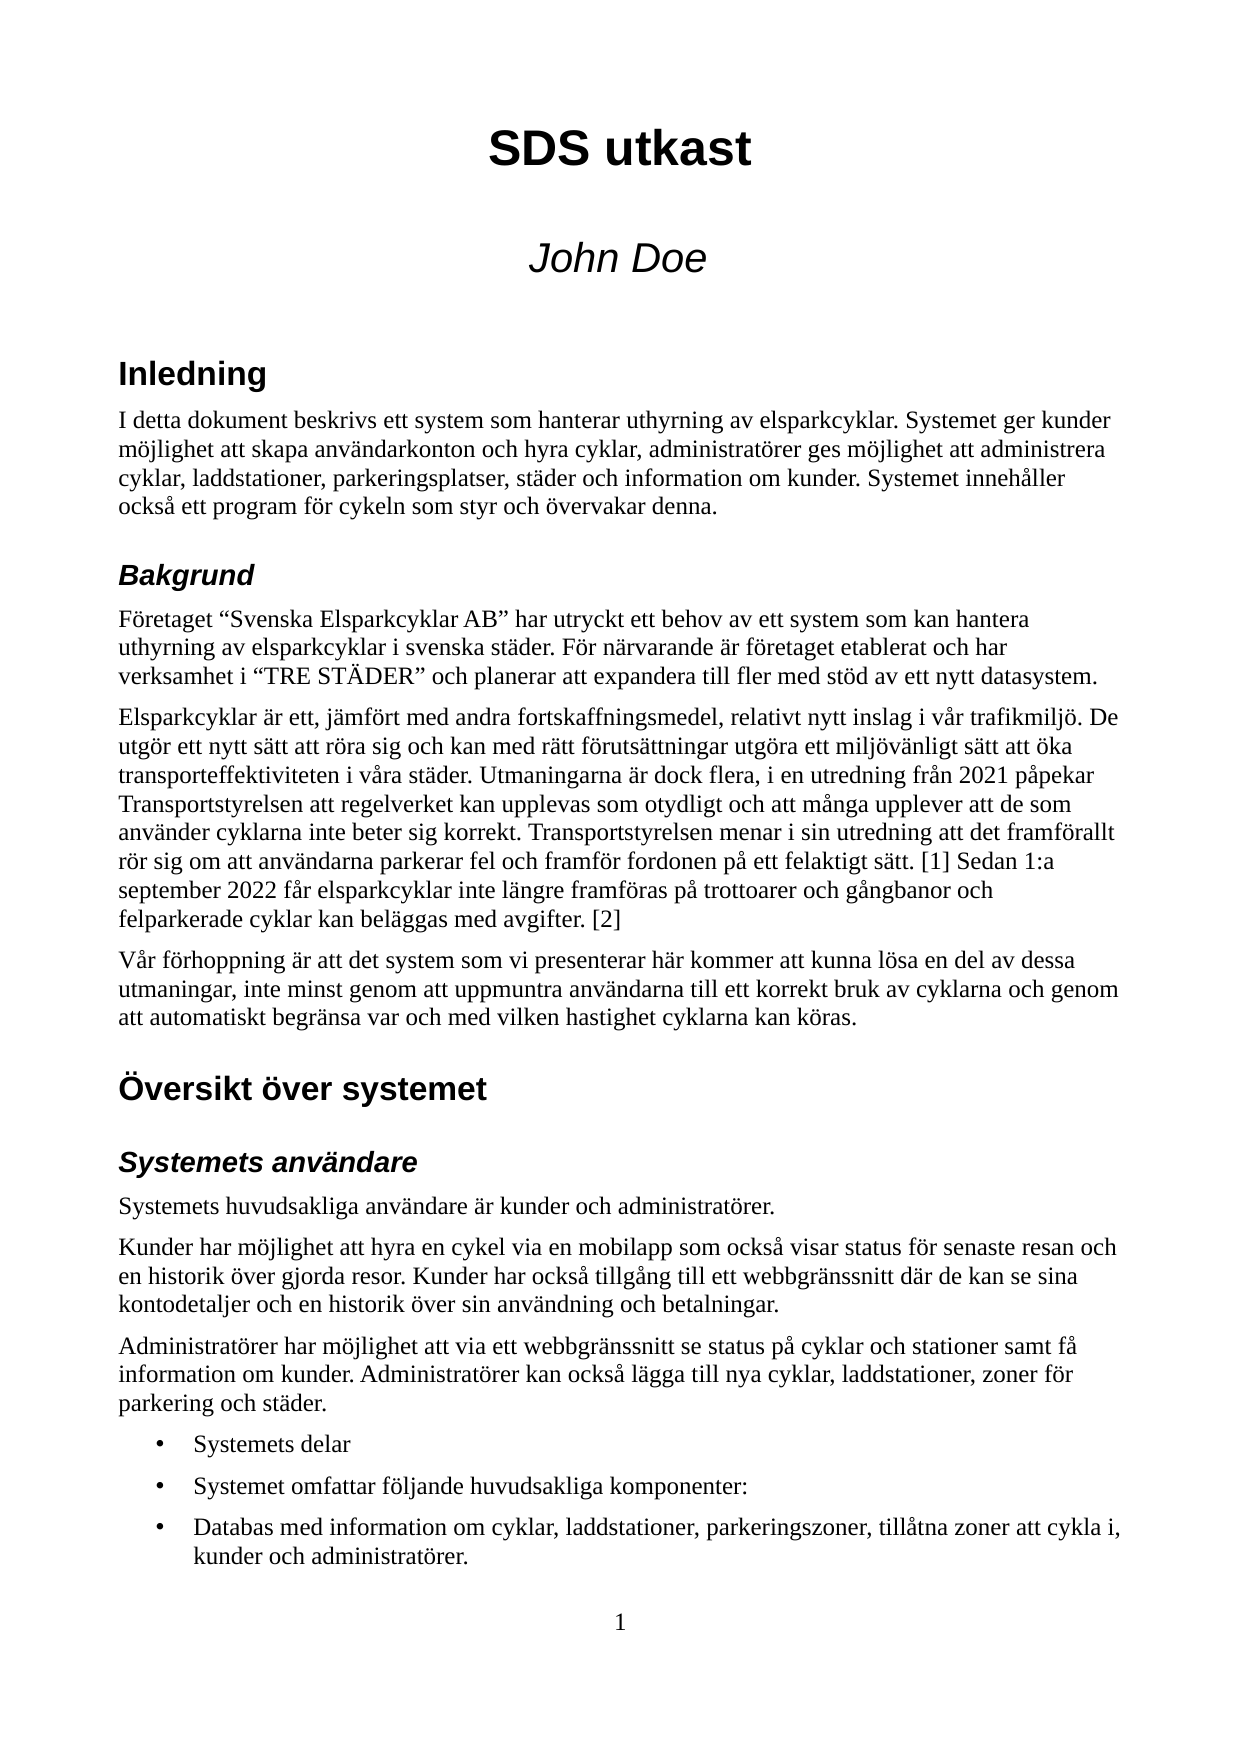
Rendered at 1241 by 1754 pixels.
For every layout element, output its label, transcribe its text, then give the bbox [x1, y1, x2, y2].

list Systemets delar [156, 1429, 1122, 1458]
text I detta dokument beskrivs ett system som hanterar uthyrning av elsparkcyklar. Systemet ger kunder möjlighet att skapa användarkonton och hyra cyklar, administratörer ges möjlighet att administrera cyklar, laddstationer, parkeringsplatser, städer och information om kunder. Systemet innehåller också ett program för cykeln som styr och övervakar denna. [118, 405, 1122, 520]
list Databas med information om cyklar, laddstationer, parkeringszoner, tillåtna zoner att cykla i, kunder och administratörer. [156, 1512, 1122, 1569]
subtitle Inledning [118, 354, 1122, 393]
subtitle Översikt över systemet [118, 1069, 1122, 1107]
title SDS utkast [118, 118, 1122, 176]
list Systemet omfattar följande huvudsakliga komponenter: [156, 1471, 1122, 1499]
text Administratörer har möjlighet att via ett webbgränssnitt se status på cyklar och stationer samt få information om kunder. Administratörer kan också lägga till nya cyklar, laddstationer, zoner för parkering och städer. [118, 1331, 1122, 1417]
subtitle Systemets användare [118, 1145, 1122, 1178]
text Kunder har möjlighet att hyra en cykel via en mobilapp som också visar status för senaste resan och en historik över gjorda resor. Kunder har också tillgång till ett webbgränssnitt där de kan se sina kontodetaljer och en historik över sin användning och betalningar. [118, 1232, 1122, 1318]
subtitle John Doe [118, 233, 1122, 281]
text Vår förhoppning är att det system som vi presenterar här kommer att kunna lösa en del av dessa utmaningar, inte minst genom att uppmuntra användarna till ett korrekt bruk av cyklarna och genom att automatiskt begränsa var och med vilken hastighet cyklarna kan köras. [118, 945, 1122, 1031]
text Elsparkcyklar är ett, jämfört med andra fortskaffningsmedel, relativt nytt inslag i vår trafikmiljö. De utgör ett nytt sätt att röra sig och kan med rätt förutsättningar utgöra ett miljövänligt sätt att öka transporteffektiviteten i våra städer. Utmaningarna är dock flera, i en utredning från 2021 påpekar Transportstyrelsen att regelverket kan upplevas som otydligt och att många upplever att de som använder cyklarna inte beter sig korrekt. Transportstyrelsen menar i sin utredning att det framförallt rör sig om att användarna parkerar fel och framför fordonen på ett felaktigt sätt. [1] Sedan 1:a september 2022 får elsparkcyklar inte längre framföras på trottoarer och gångbanor och felparkerade cyklar kan beläggas med avgifter. [2] [118, 702, 1122, 932]
subtitle Bakgrund [118, 558, 1122, 591]
text Systemets huvudsakliga användare är kunder och administratörer. [118, 1191, 1122, 1219]
text Företaget “Svenska Elsparkcyklar AB” har utryckt ett behov av ett system som kan hantera uthyrning av elsparkcyklar i svenska städer. För närvarande är företaget etablerat och har verksamhet i “TRE STÄDER” och planerar att expandera till fler med stöd av ett nytt datasystem. [118, 604, 1122, 690]
